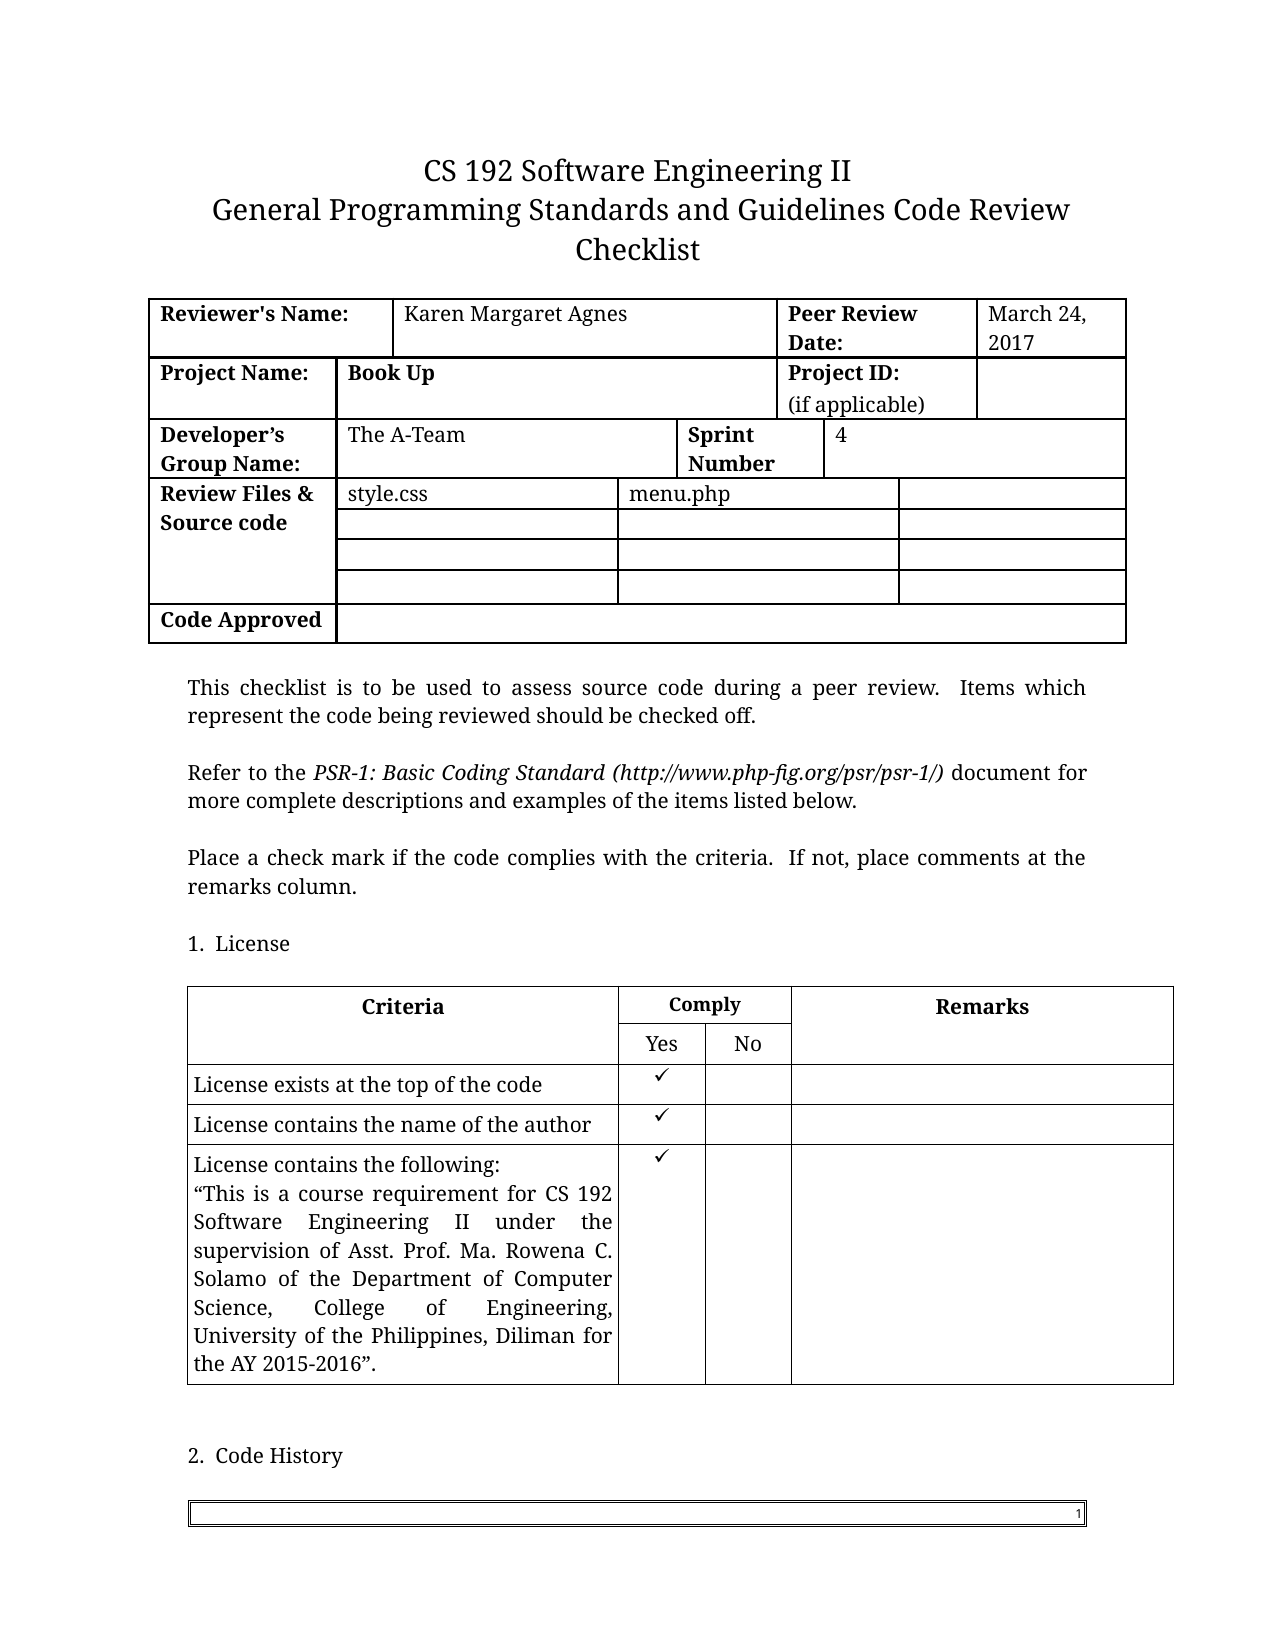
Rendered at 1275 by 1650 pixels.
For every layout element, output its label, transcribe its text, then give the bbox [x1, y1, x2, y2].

table_header Criteria [188, 987, 618, 1063]
table_cell  [619, 1105, 705, 1144]
table_cell [792, 1145, 1173, 1384]
table_cell [900, 540, 1125, 569]
table_cell Sprint Number [678, 420, 823, 477]
text 1. License [187, 929, 1087, 957]
text Refer to the PSR-1: Basic Coding Standard (http://www.php-fig.org/psr/psr-1/) document for more complete descriptions and examples of the items listed below. [187, 758, 1087, 815]
table_cell menu.php [619, 479, 898, 508]
table_header March 24, 2017 [978, 300, 1125, 356]
table_cell License contains the name of the author [188, 1105, 618, 1144]
table_header Peer Review Date: [778, 300, 976, 356]
table_cell  [619, 1145, 705, 1384]
table_cell [619, 571, 898, 603]
table_header Comply [619, 987, 791, 1023]
text 2. Code History [187, 1441, 1087, 1469]
table_cell Project Name: [150, 359, 335, 418]
table_cell [900, 479, 1125, 508]
table_cell The A-Team [338, 420, 676, 477]
table_cell Book Up [338, 359, 776, 418]
table_header Karen Margaret Agnes [394, 300, 776, 356]
table_cell Review Files & Source code [150, 479, 335, 603]
table_cell No [706, 1024, 791, 1063]
text This checklist is to be used to assess source code during a peer review. Items which represent the code being reviewed should be checked off. [187, 673, 1087, 729]
table_cell  [619, 1065, 705, 1104]
table_cell [792, 1105, 1173, 1144]
table_cell [900, 571, 1125, 603]
table_cell [338, 540, 617, 569]
table_cell License contains the following: “This is a course requirement for CS 192 Software Engineering II under the supervision of Asst. Prof. Ma. Rowena C. Solamo of the Department of Computer Science, College of Engineering, University of the Philippines, Diliman for the AY 2015-2016”. [188, 1145, 618, 1384]
table_header Remarks [792, 987, 1173, 1063]
table_cell [338, 571, 617, 603]
table_cell Yes [619, 1024, 705, 1063]
table_cell [978, 359, 1125, 418]
table_cell Code Approved [150, 605, 335, 642]
table_cell [900, 510, 1125, 538]
table_cell [706, 1065, 791, 1104]
text CS 192 Software Engineering II [187, 150, 1087, 190]
table_header Reviewer's Name: [150, 300, 392, 356]
table_cell style.css [338, 479, 617, 508]
table_cell [619, 540, 898, 569]
text Place a check mark if the code complies with the criteria. If not, place comments at the remarks column. [187, 843, 1087, 900]
table_cell Project ID: [778, 359, 976, 388]
table_cell [338, 605, 1125, 642]
table_cell [706, 1105, 791, 1144]
table_cell Developer’s Group Name: [150, 420, 335, 477]
table_cell [792, 1065, 1173, 1104]
table_cell 4 [825, 420, 1125, 477]
table_cell [619, 510, 898, 538]
table_cell [338, 510, 617, 538]
table_cell License exists at the top of the code [188, 1065, 618, 1104]
table_cell [706, 1145, 791, 1384]
text General Programming Standards and Guidelines Code Review Checklist [187, 190, 1087, 269]
table_cell (if applicable) [778, 388, 976, 418]
